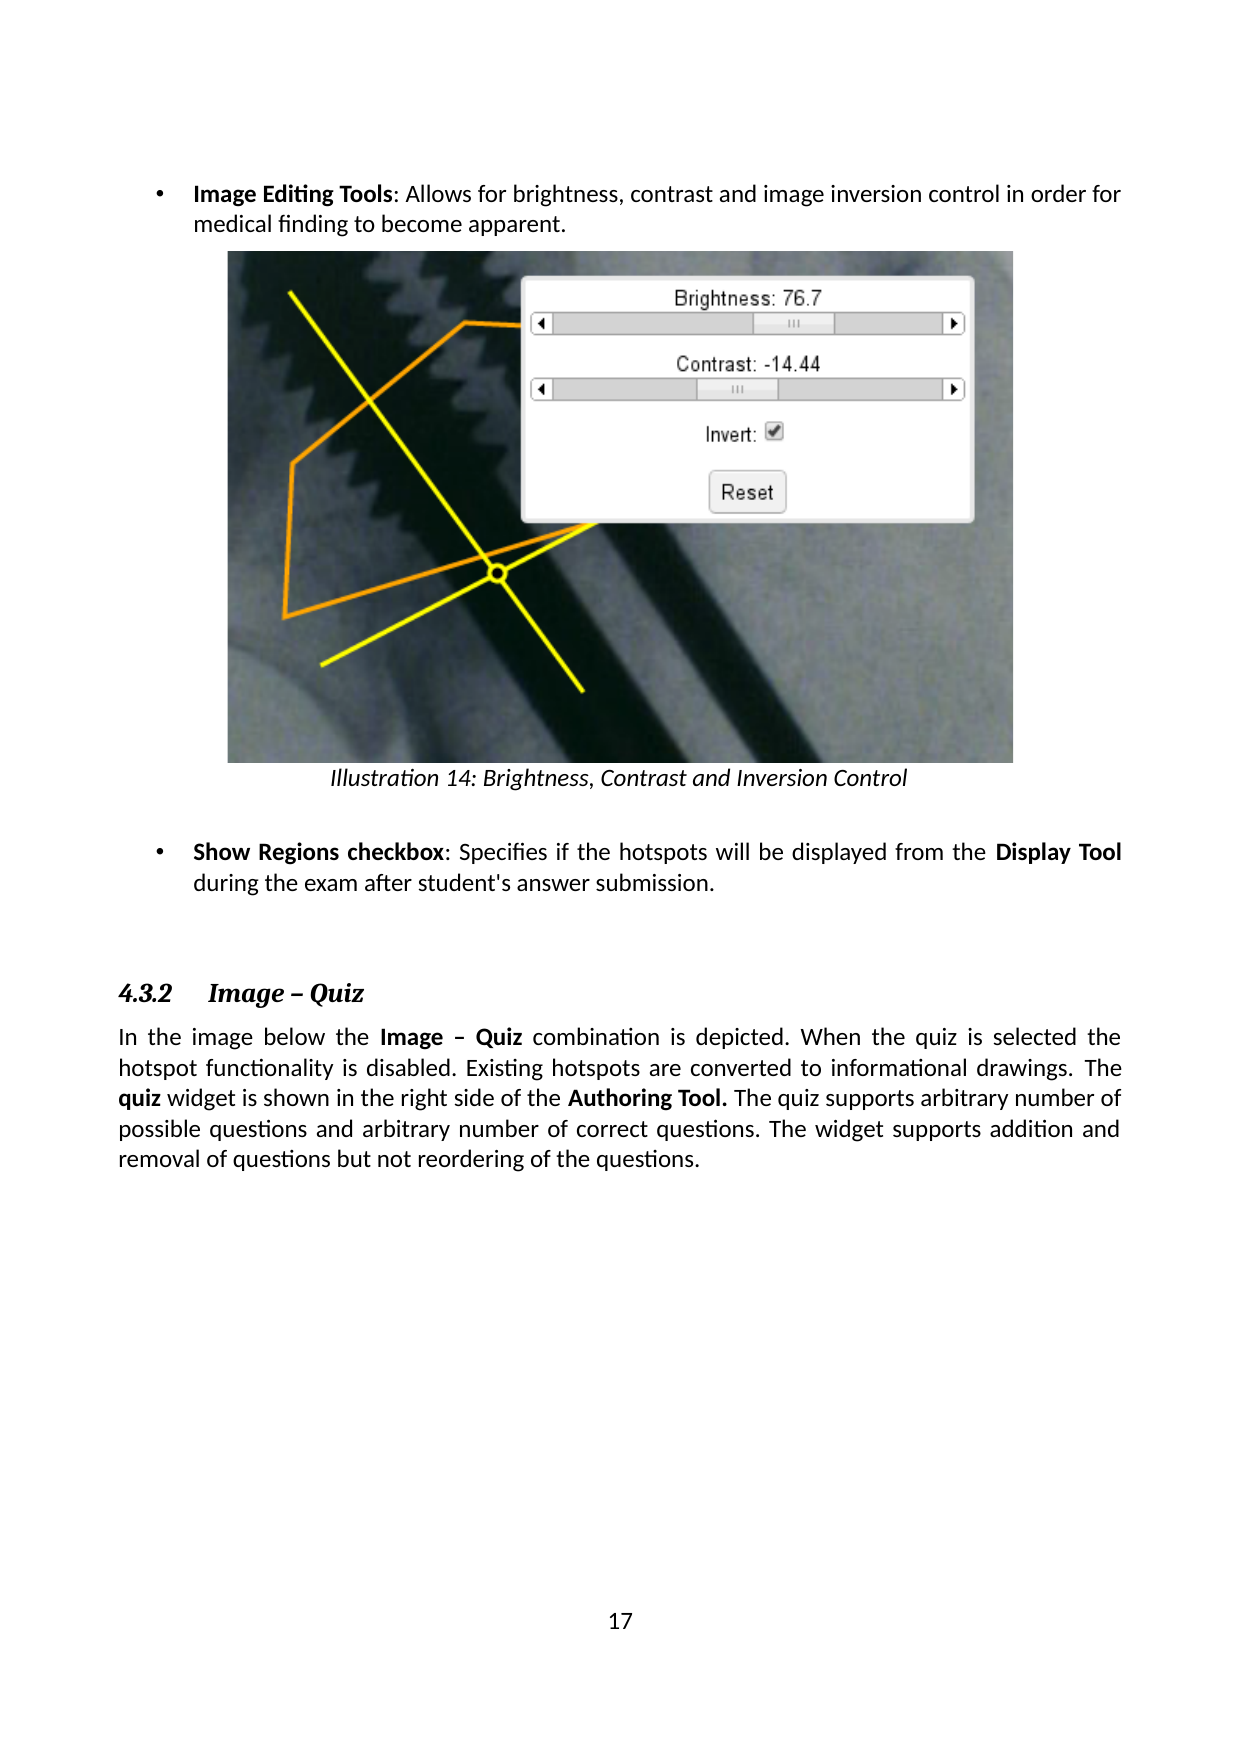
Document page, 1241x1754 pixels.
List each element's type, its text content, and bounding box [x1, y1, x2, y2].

list Illustration 14: Brightness, Contrast and Inversion Control [227, 763, 1013, 793]
list Show Regions checkbox: Specifies if the hotspots will be displayed from the Display Tool during the exam after student's answer submission. [156, 836, 1122, 897]
picture [227, 251, 1014, 763]
text In the image below the Image – Quiz combination is depicted. When the quiz is selected the hotspot functionality is disabled. Existing hotspots are converted to informational drawings. The quiz widget is shown in the right side of the Authoring Tool. The quiz supports arbitrary number of possible questions and arbitrary number of correct questions. The widget supports addition and removal of questions but not reordering of the questions. [118, 1021, 1122, 1174]
subtitle Image – Quiz [118, 978, 1122, 1009]
list Image Editing Tools: Allows for brightness, contrast and image inversion control in order for medical finding to become apparent. [156, 178, 1122, 239]
